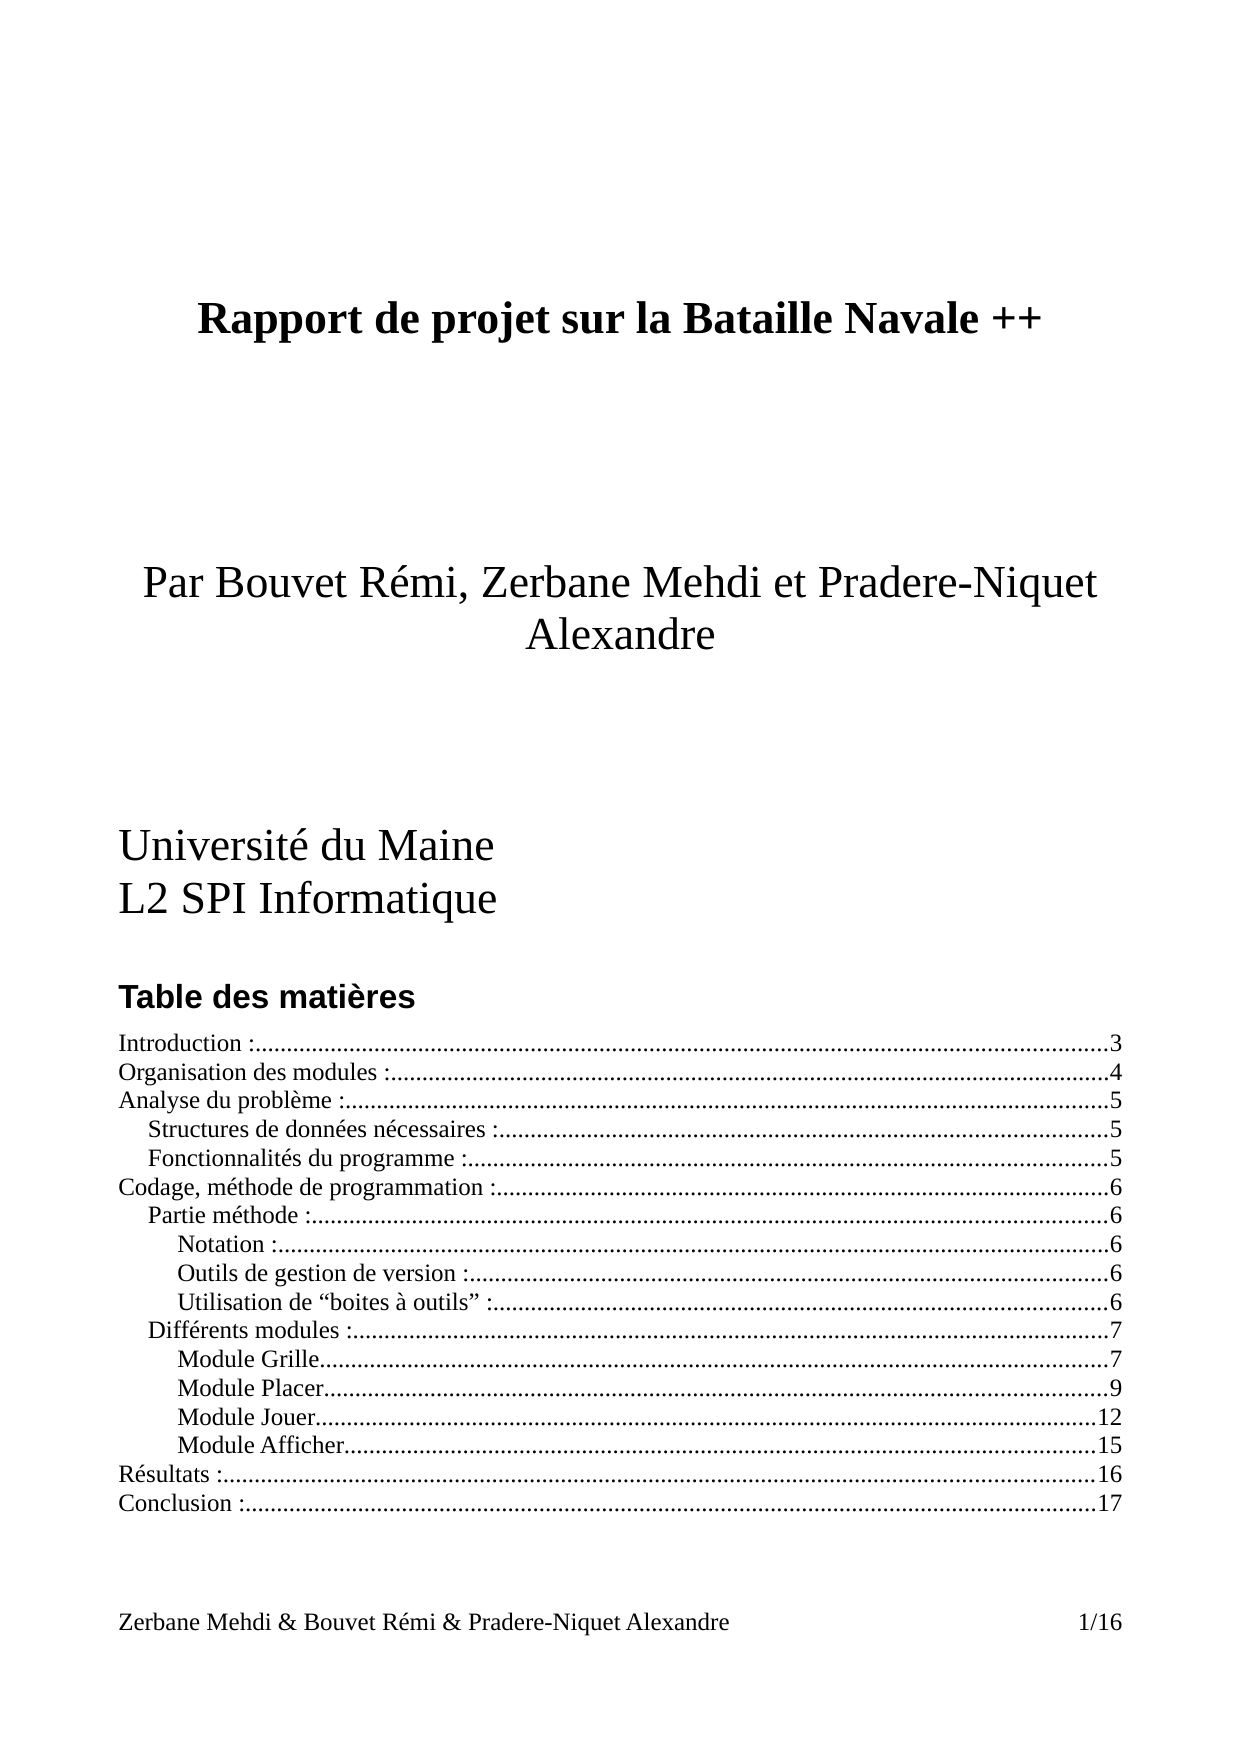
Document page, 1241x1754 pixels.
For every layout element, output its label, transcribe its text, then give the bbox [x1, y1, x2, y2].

text Université du Maine [118, 818, 1122, 870]
text Organisation des modules : 4 [118, 1057, 1122, 1085]
text Module Grille 7 [177, 1344, 1122, 1373]
text Différents modules : 7 [148, 1315, 1122, 1344]
text Analyse du problème : 5 [118, 1085, 1122, 1114]
text Introduction : 3 [118, 1028, 1122, 1057]
text Rapport de projet sur la Bataille Navale ++ [118, 291, 1122, 343]
text Par Bouvet Rémi, Zerbane Mehdi et Pradere-Niquet Alexandre [118, 554, 1122, 659]
text Partie méthode : 6 [148, 1200, 1122, 1229]
text Notation : 6 [177, 1229, 1122, 1258]
text Utilisation de “boites à outils” : 6 [177, 1287, 1122, 1315]
text Structures de données nécessaires : 5 [148, 1114, 1122, 1143]
text Fonctionnalités du programme : 5 [148, 1143, 1122, 1172]
subtitle Table des matières [118, 977, 1122, 1015]
text Module Placer 9 [177, 1373, 1122, 1402]
text Module Jouer 12 [177, 1402, 1122, 1430]
text L2 SPI Informatique [118, 870, 1122, 923]
text Conclusion : 17 [118, 1488, 1122, 1517]
text Résultats : 16 [118, 1459, 1122, 1488]
text Codage, méthode de programmation : 6 [118, 1172, 1122, 1200]
text Module Afficher 15 [177, 1430, 1122, 1459]
text Outils de gestion de version : 6 [177, 1258, 1122, 1287]
